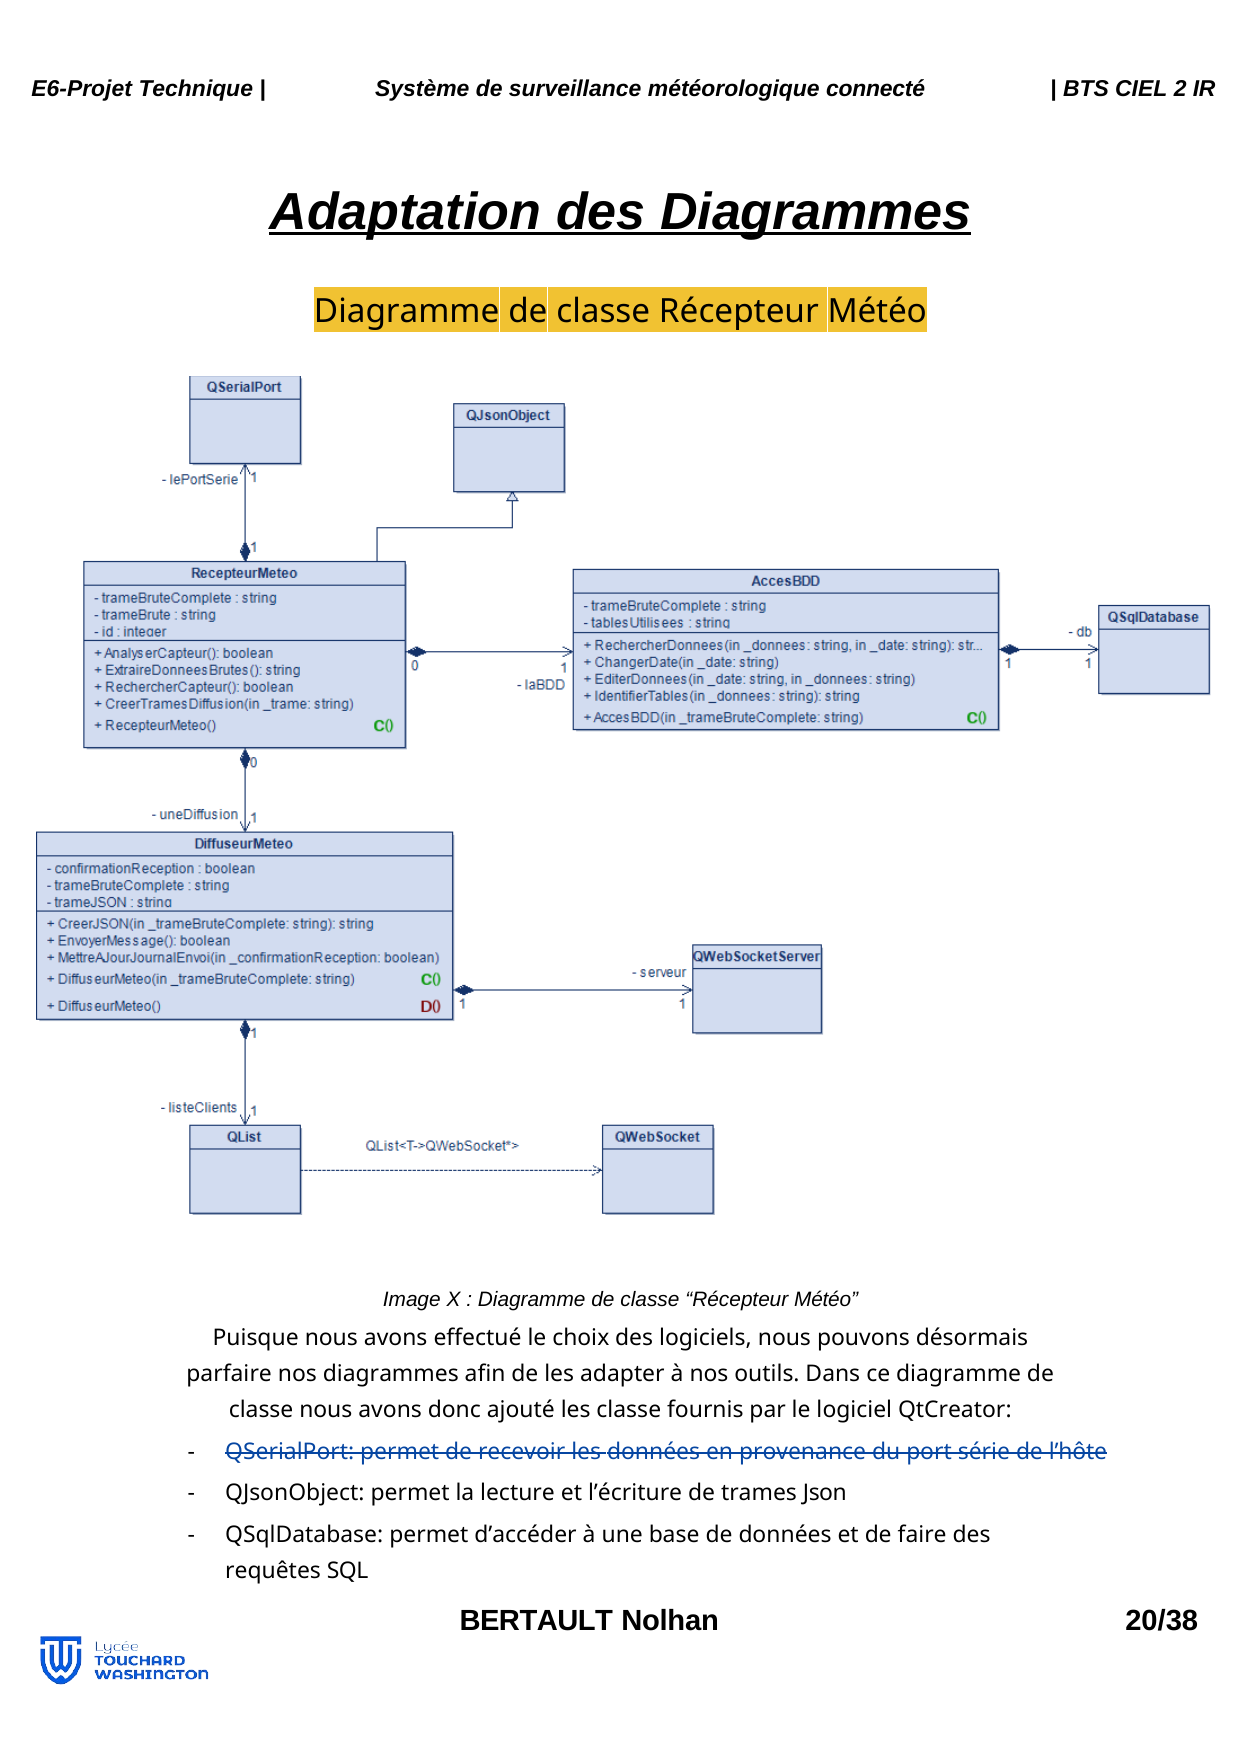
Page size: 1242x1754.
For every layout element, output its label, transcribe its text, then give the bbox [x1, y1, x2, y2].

picture [0, 1598, 249, 1722]
picture [36, 376, 1211, 1215]
subtitle Adaptation des Diagrammes [0, 181, 1240, 240]
list QSqlDatabase: permet d’accéder à une base de données et de faire des requêtes SQL [187, 1518, 1057, 1585]
text Image X : Diagramme de classe “Récepteur Météo” [0, 1287, 1240, 1311]
text Puisque nous avons effectué le choix des logiciels, nous pouvons désormais parfaire nos diagrammes afin de les adapter à nos outils. Dans ce diagramme de classe nous avons donc ajouté les classe fournis par le logiciel QtCreator: [168, 1321, 1072, 1424]
subtitle Diagramme de classe Récepteur Météo [0, 287, 1240, 332]
list QJsonObject: permet la lecture et l’écriture de trames Json [187, 1476, 1242, 1508]
